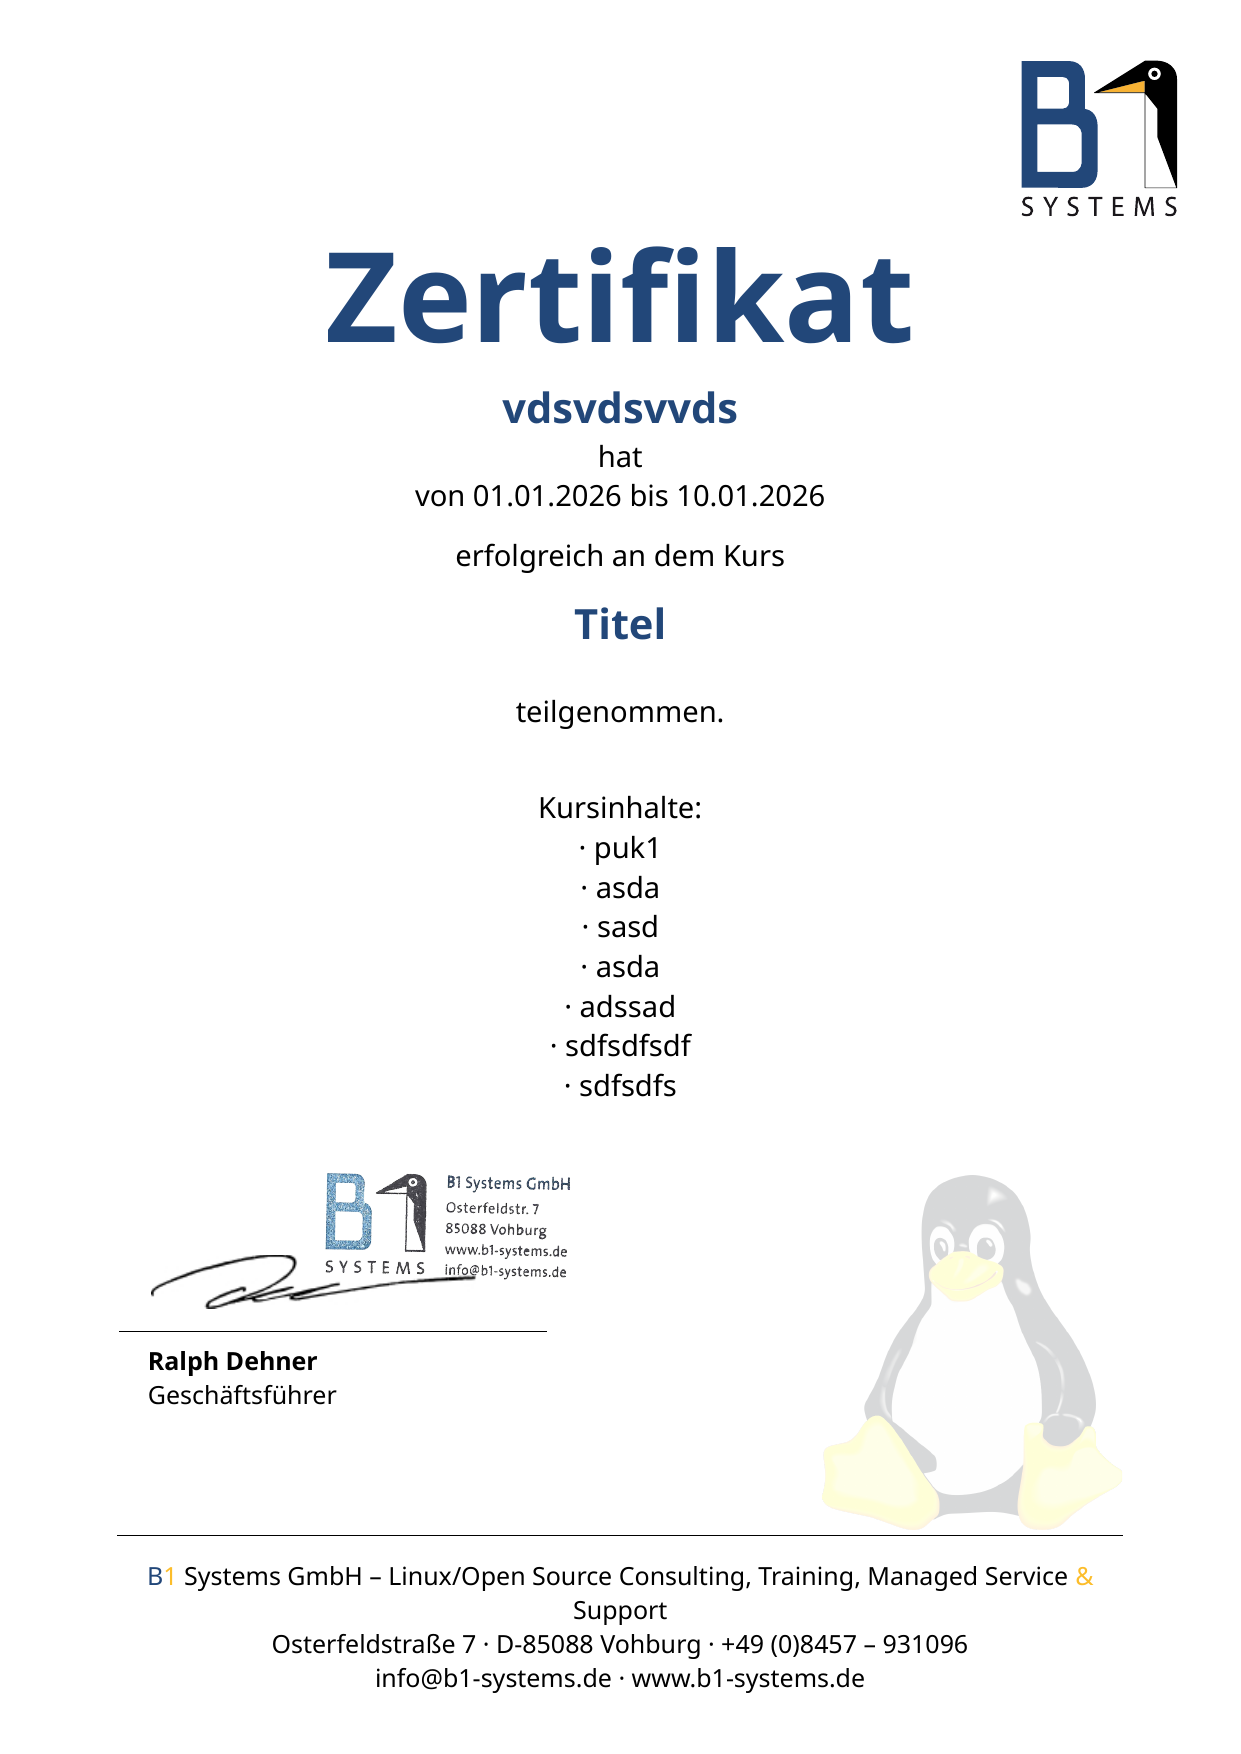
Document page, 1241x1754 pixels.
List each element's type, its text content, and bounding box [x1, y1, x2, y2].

text Titel [118, 595, 1122, 651]
text Kursinhalte: [118, 788, 1122, 827]
text hat [118, 436, 1122, 476]
picture [151, 1153, 597, 1309]
text Zertifikat [118, 209, 1122, 379]
text erfolgreich an dem Kurs [118, 535, 1122, 575]
text Geschäftsführer [148, 1377, 822, 1412]
text teilgenommen. [118, 691, 1122, 731]
text · puk1 · asda · sasd · asda · adssad · sdfsdfsdf · sdfsdfs [118, 827, 1122, 1105]
text Ralph Dehner [148, 1343, 822, 1377]
text vdsvdsvvds [118, 379, 1122, 436]
text von 01.01.2026 bis 10.01.2026 [118, 476, 1122, 515]
